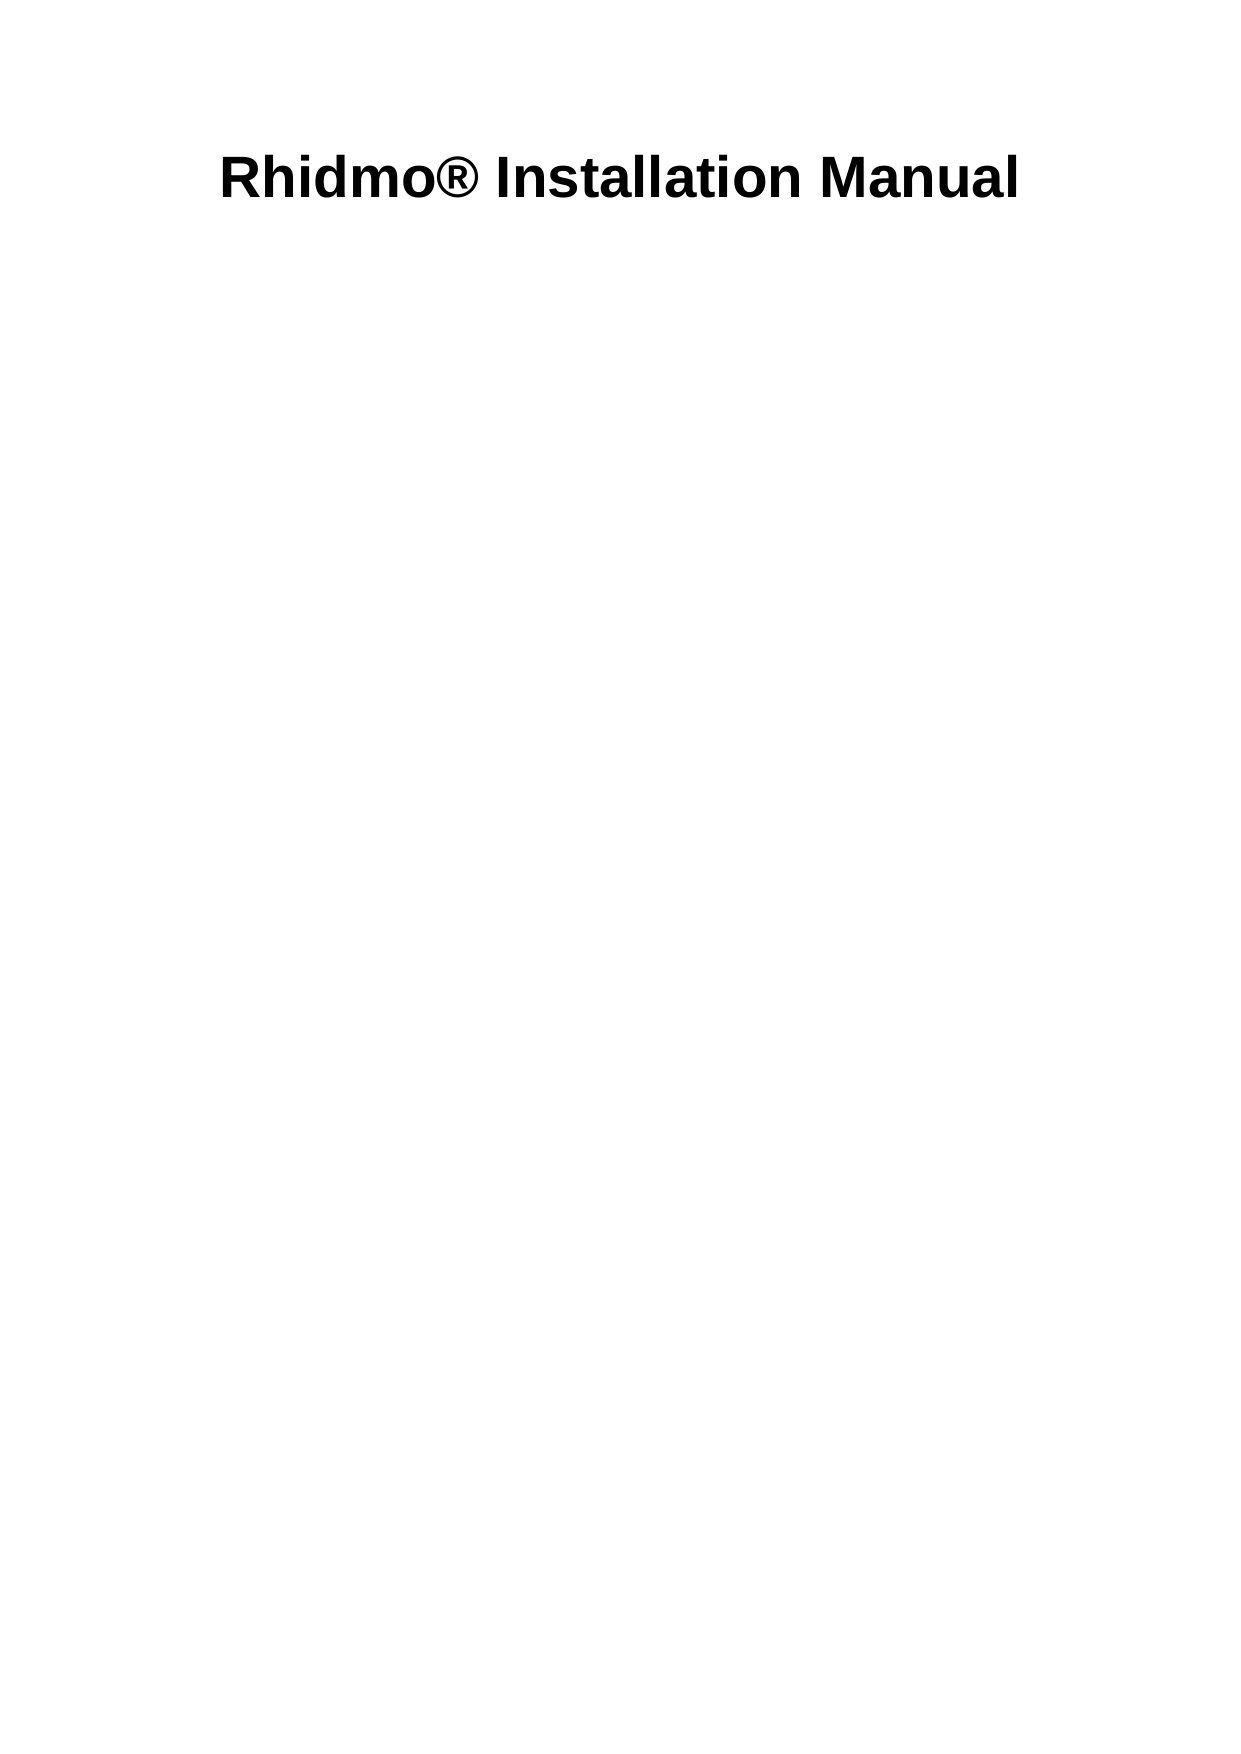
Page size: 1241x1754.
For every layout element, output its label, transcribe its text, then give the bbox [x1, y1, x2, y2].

title Rhidmo® Installation Manual [118, 143, 1122, 210]
